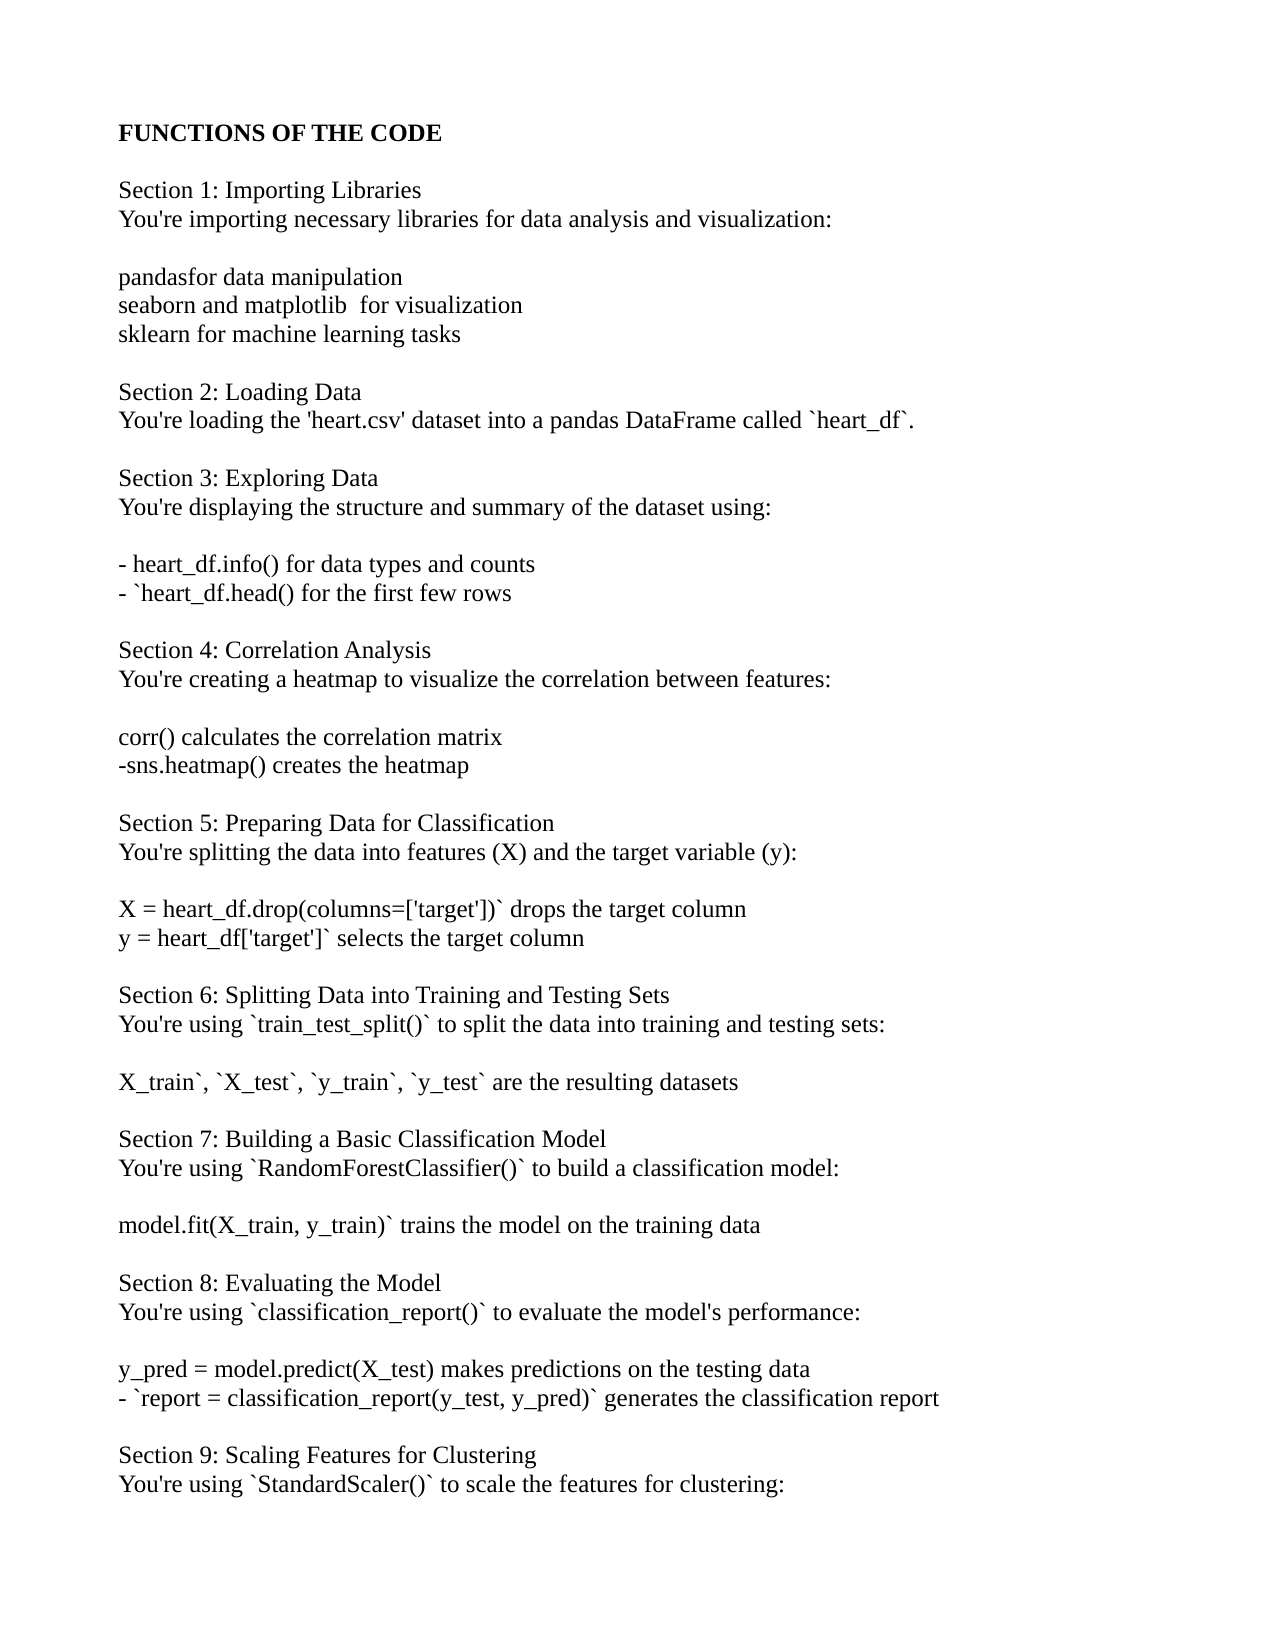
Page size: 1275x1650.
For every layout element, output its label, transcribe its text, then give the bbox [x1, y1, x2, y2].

text Section 1: Importing Libraries [118, 176, 1157, 204]
text You're loading the 'heart.csv' dataset into a pandas DataFrame called `heart_df`. [118, 406, 1157, 434]
text X = heart_df.drop(columns=['target'])` drops the target column [118, 894, 1157, 923]
text - `report = classification_report(y_test, y_pred)` generates the classification report [118, 1383, 1157, 1412]
text You're using `StandardScaler()` to scale the features for clustering: [118, 1469, 1157, 1498]
text You're using `RandomForestClassifier()` to build a classification model: [118, 1153, 1157, 1182]
text FUNCTIONS OF THE CODE [118, 118, 1157, 147]
text y_pred = model.predict(X_test) makes predictions on the testing data [118, 1354, 1157, 1383]
text You're using `classification_report()` to evaluate the model's performance: [118, 1297, 1157, 1326]
text You're using `train_test_split()` to split the data into training and testing sets: [118, 1009, 1157, 1038]
text y = heart_df['target']` selects the target column [118, 923, 1157, 952]
text -sns.heatmap() creates the heatmap [118, 751, 1157, 779]
text - heart_df.info() for data types and counts [118, 549, 1157, 578]
text You're displaying the structure and summary of the dataset using: [118, 492, 1157, 521]
text model.fit(X_train, y_train)` trains the model on the training data [118, 1211, 1157, 1239]
text Section 3: Exploring Data [118, 463, 1157, 492]
text Section 6: Splitting Data into Training and Testing Sets [118, 981, 1157, 1009]
text You're importing necessary libraries for data analysis and visualization: [118, 204, 1157, 233]
text Section 7: Building a Basic Classification Model [118, 1124, 1157, 1153]
text sklearn for machine learning tasks [118, 319, 1157, 348]
text X_train`, `X_test`, `y_train`, `y_test` are the resulting datasets [118, 1067, 1157, 1096]
text Section 8: Evaluating the Model [118, 1268, 1157, 1297]
text corr() calculates the correlation matrix [118, 722, 1157, 751]
text Section 2: Loading Data [118, 377, 1157, 406]
text Section 5: Preparing Data for Classification [118, 808, 1157, 837]
text Section 4: Correlation Analysis [118, 636, 1157, 664]
text You're splitting the data into features (X) and the target variable (y): [118, 837, 1157, 866]
text pandasfor data manipulation [118, 262, 1157, 291]
text Section 9: Scaling Features for Clustering [118, 1441, 1157, 1469]
text - `heart_df.head() for the first few rows [118, 578, 1157, 607]
text You're creating a heatmap to visualize the correlation between features: [118, 664, 1157, 693]
text seaborn and matplotlib for visualization [118, 291, 1157, 319]
